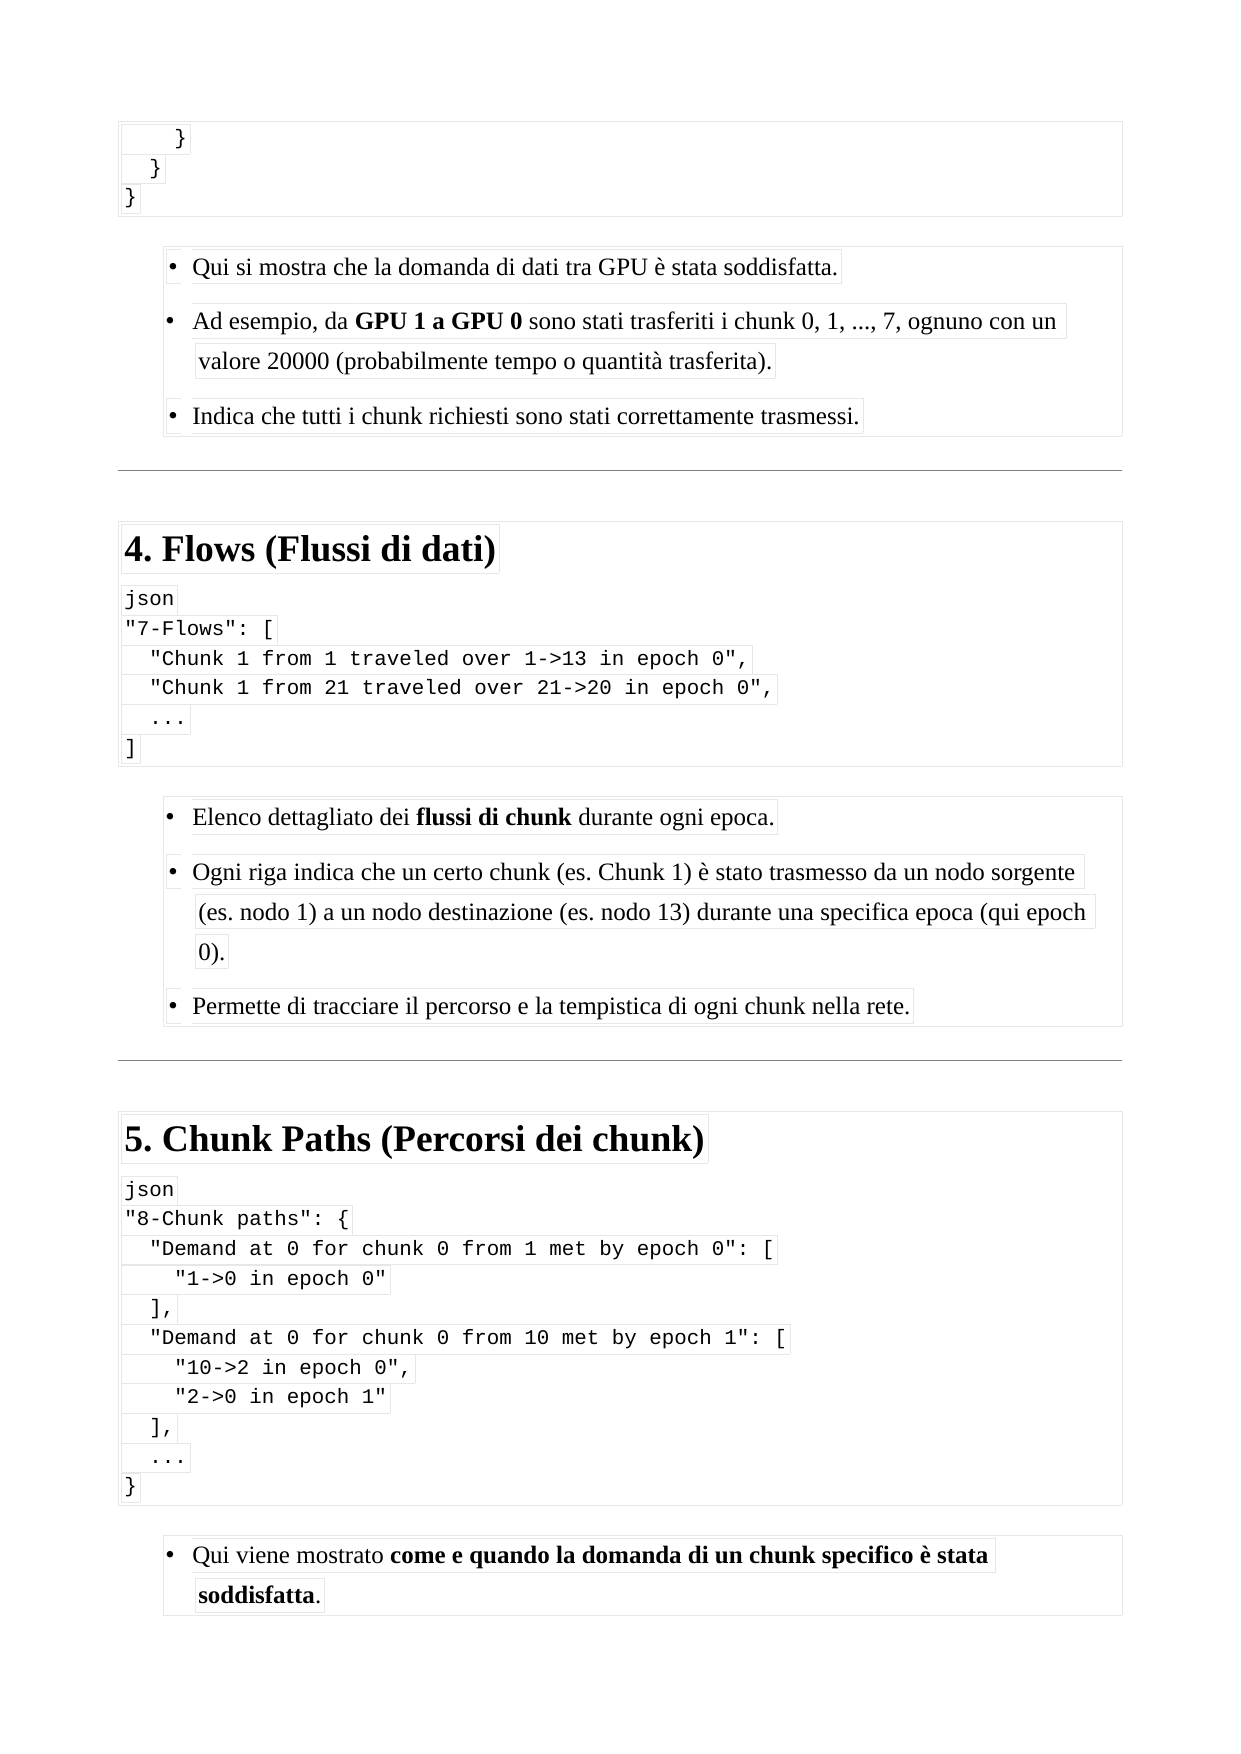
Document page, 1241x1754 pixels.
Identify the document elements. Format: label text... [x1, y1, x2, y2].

text "2->0 in epoch 1" [122, 1380, 1122, 1410]
list Qui viene mostrato come e quando la domanda di un chunk specifico è stata soddisfatta. [164, 1536, 1122, 1615]
text "1->0 in epoch 0" [122, 1266, 390, 1291]
text "Chunk 1 from 21 traveled over 21->20 in epoch 0", [122, 675, 777, 701]
text } [119, 122, 1122, 151]
text } [122, 151, 1122, 181]
text "7-Flows": [ [122, 616, 277, 642]
text json [119, 582, 1122, 612]
list Elenco dettagliato dei flussi di chunk durante ogni epoca. [164, 797, 1122, 834]
text } [119, 181, 1122, 216]
subtitle 4. Flows (Flussi di dati) [119, 522, 1122, 573]
text ... [178, 1440, 1122, 1469]
list Qui si mostra che la domanda di dati tra GPU è stata soddisfatta. [164, 247, 1122, 283]
text [391, 1262, 1122, 1291]
text "8-Chunk paths": { [122, 1206, 352, 1232]
text json [119, 1172, 1122, 1202]
text "Chunk 1 from 21 traveled over 21->20 in epoch 0", [753, 671, 1122, 701]
subtitle 5. Chunk Paths (Percorsi dei chunk) [119, 1112, 1122, 1163]
text ], [122, 1291, 1122, 1321]
text ] [119, 731, 1122, 766]
text ], [122, 1410, 1122, 1440]
text ... [122, 705, 190, 731]
list Ogni riga indica che un certo chunk (es. Chunk 1) è stato trasmesso da un nodo sorgente (es. nodo 1) a un nodo destinazione (es. nodo 13) durante una specifica epoca (qui epoch 0). [164, 851, 1122, 968]
text "Demand at 0 for chunk 0 from 1 met by epoch 0": [ [353, 1232, 1122, 1262]
text "Demand at 0 for chunk 0 from 1 met by epoch 0": [ [122, 1236, 777, 1262]
text "Chunk 1 from 1 traveled over 1->13 in epoch 0", [122, 646, 752, 671]
text ... [122, 1444, 190, 1469]
text "7-Flows": [ [178, 612, 1122, 642]
text } [119, 1469, 1122, 1505]
text "Chunk 1 from 1 traveled over 1->13 in epoch 0", [278, 642, 1122, 671]
list Permette di tracciare il percorso e la tempistica di ogni chunk nella rete. [164, 985, 1122, 1026]
text "8-Chunk paths": { [178, 1202, 1122, 1232]
list Ad esempio, da GPU 1 a GPU 0 sono stati trasferiti i chunk 0, 1, ..., 7, ognuno con un valore 20000 (probabilmente tempo o quantità trasferita). [164, 300, 1122, 378]
list Indica che tutti i chunk richiesti sono stati correttamente trasmessi. [164, 395, 1122, 436]
text "10->2 in epoch 0", [122, 1351, 1122, 1380]
text "Demand at 0 for chunk 0 from 10 met by epoch 1": [ [178, 1321, 1122, 1351]
text [191, 701, 1122, 731]
text "Demand at 0 for chunk 0 from 10 met by epoch 1": [ [122, 1325, 790, 1351]
